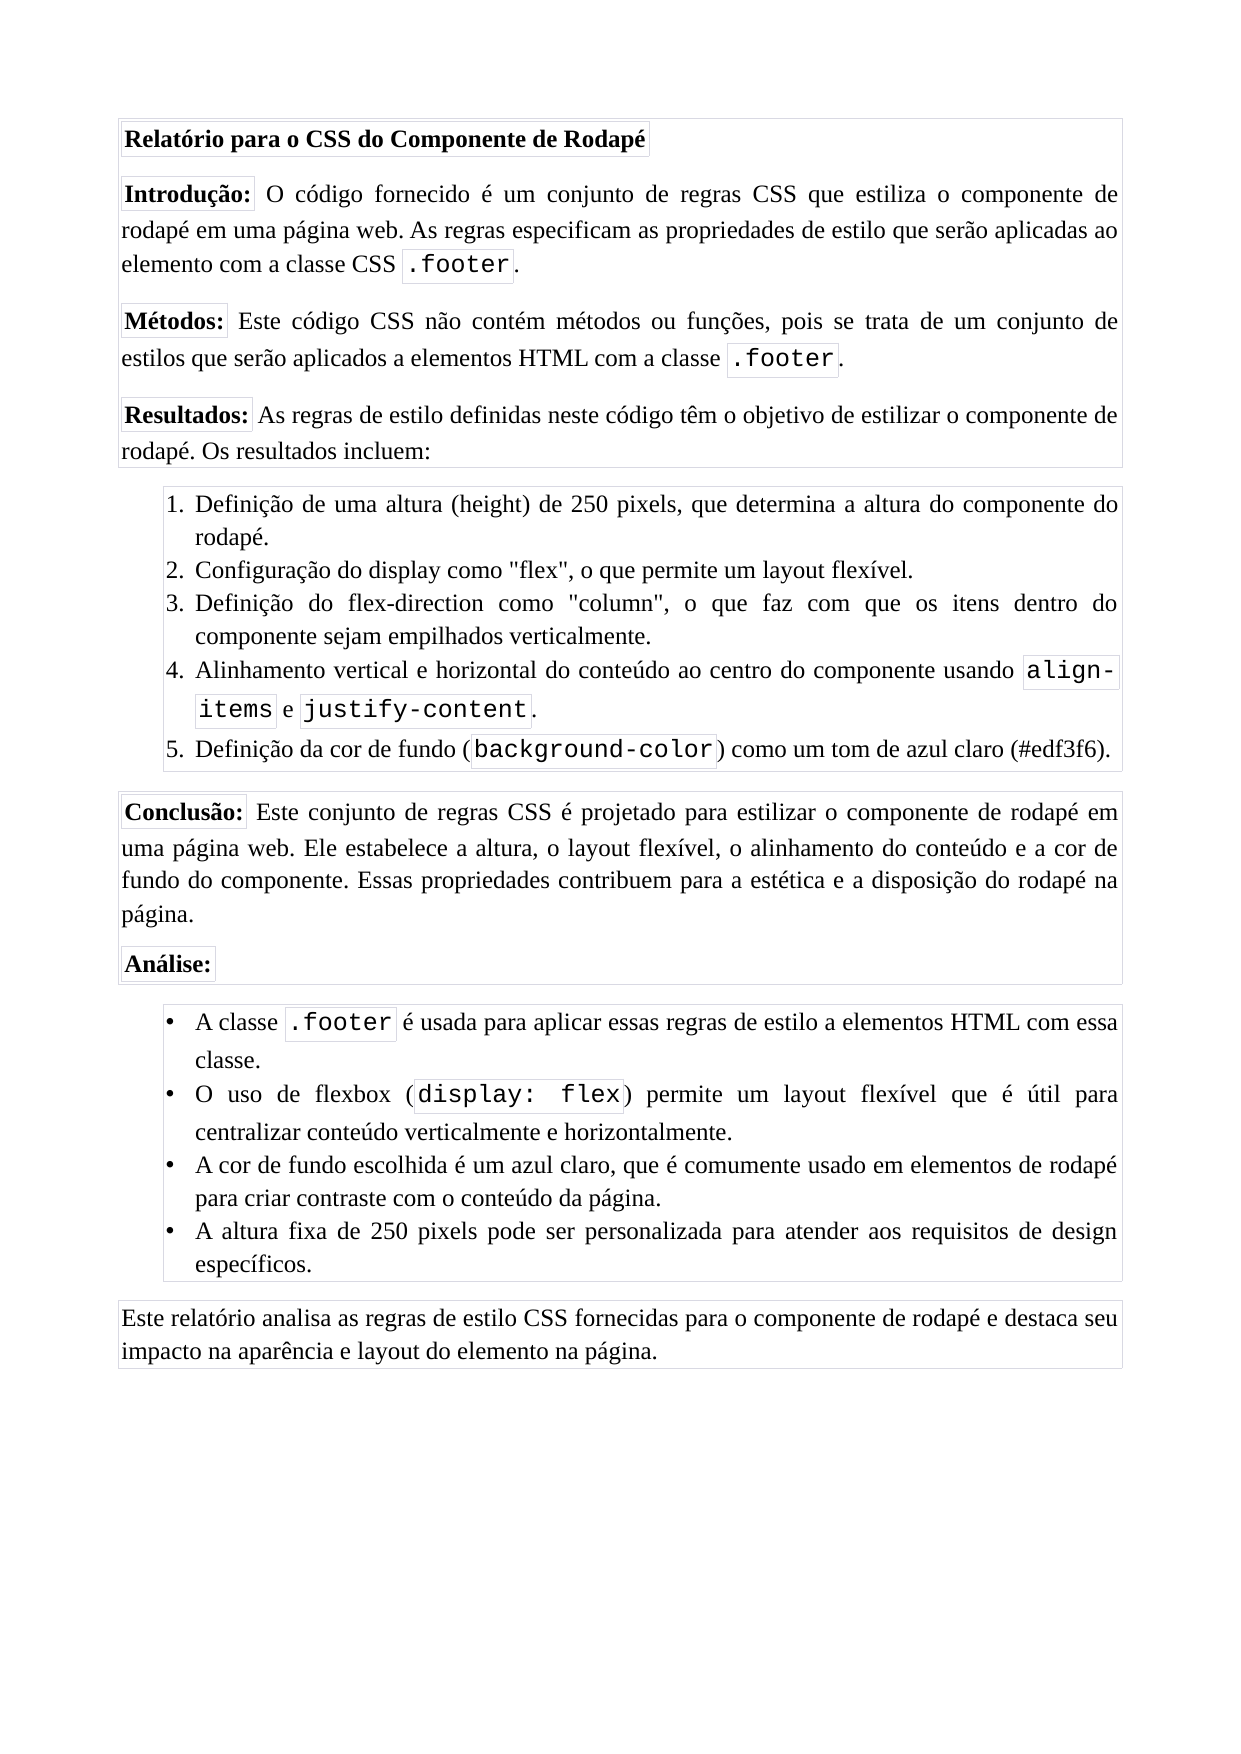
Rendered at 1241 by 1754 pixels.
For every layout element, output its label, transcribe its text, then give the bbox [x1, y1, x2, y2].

list Configuração do display como "flex", o que permite um layout flexível. [164, 552, 1122, 584]
list O uso de flexbox (display: flex) permite um layout flexível que é útil para centralizar conteúdo verticalmente e horizontalmente. [164, 1076, 1122, 1146]
list Definição da cor de fundo (background-color) como um tom de azul claro (#edf3f6). [164, 730, 1122, 771]
text Conclusão: Este conjunto de regras CSS é projetado para estilizar o componente de rodapé em uma página web. Ele estabelece a altura, o layout flexível, o alinhamento do conteúdo e a cor de fundo do componente. Essas propriedades contribuem para a estética e a disposição do rodapé na página. [119, 792, 1122, 927]
list Definição do flex-direction como "column", o que faz com que os itens dentro do componente sejam empilhados verticalmente. [164, 585, 1122, 650]
list A cor de fundo escolhida é um azul claro, que é comumente usado em elementos de rodapé para criar contraste com o conteúdo da página. [164, 1147, 1122, 1212]
list Definição de uma altura (height) de 250 pixels, que determina a altura do componente do rodapé. [164, 487, 1122, 551]
text Relatório para o CSS do Componente de Rodapé [119, 119, 1122, 156]
text Resultados: As regras de estilo definidas neste código têm o objetivo de estilizar o componente de rodapé. Os resultados incluem: [119, 394, 1122, 467]
text Introdução: O código fornecido é um conjunto de regras CSS que estiliza o componente de rodapé em uma página web. As regras especificam as propriedades de estilo que serão aplicadas ao elemento com a classe CSS .footer. [119, 173, 1122, 283]
text Métodos: Este código CSS não contém métodos ou funções, pois se trata de um conjunto de estilos que serão aplicados a elementos HTML com a classe .footer. [119, 300, 1122, 377]
text Este relatório analisa as regras de estilo CSS fornecidas para o componente de rodapé e destaca seu impacto na aparência e layout do elemento na página. [119, 1301, 1122, 1368]
text Análise: [119, 943, 1122, 984]
list A altura fixa de 250 pixels pode ser personalizada para atender aos requisitos de design específicos. [164, 1213, 1122, 1281]
list A classe .footer é usada para aplicar essas regras de estilo a elementos HTML com essa classe. [164, 1005, 1122, 1074]
list Alinhamento vertical e horizontal do conteúdo ao centro do componente usando align-items e justify-content. [164, 651, 1122, 728]
